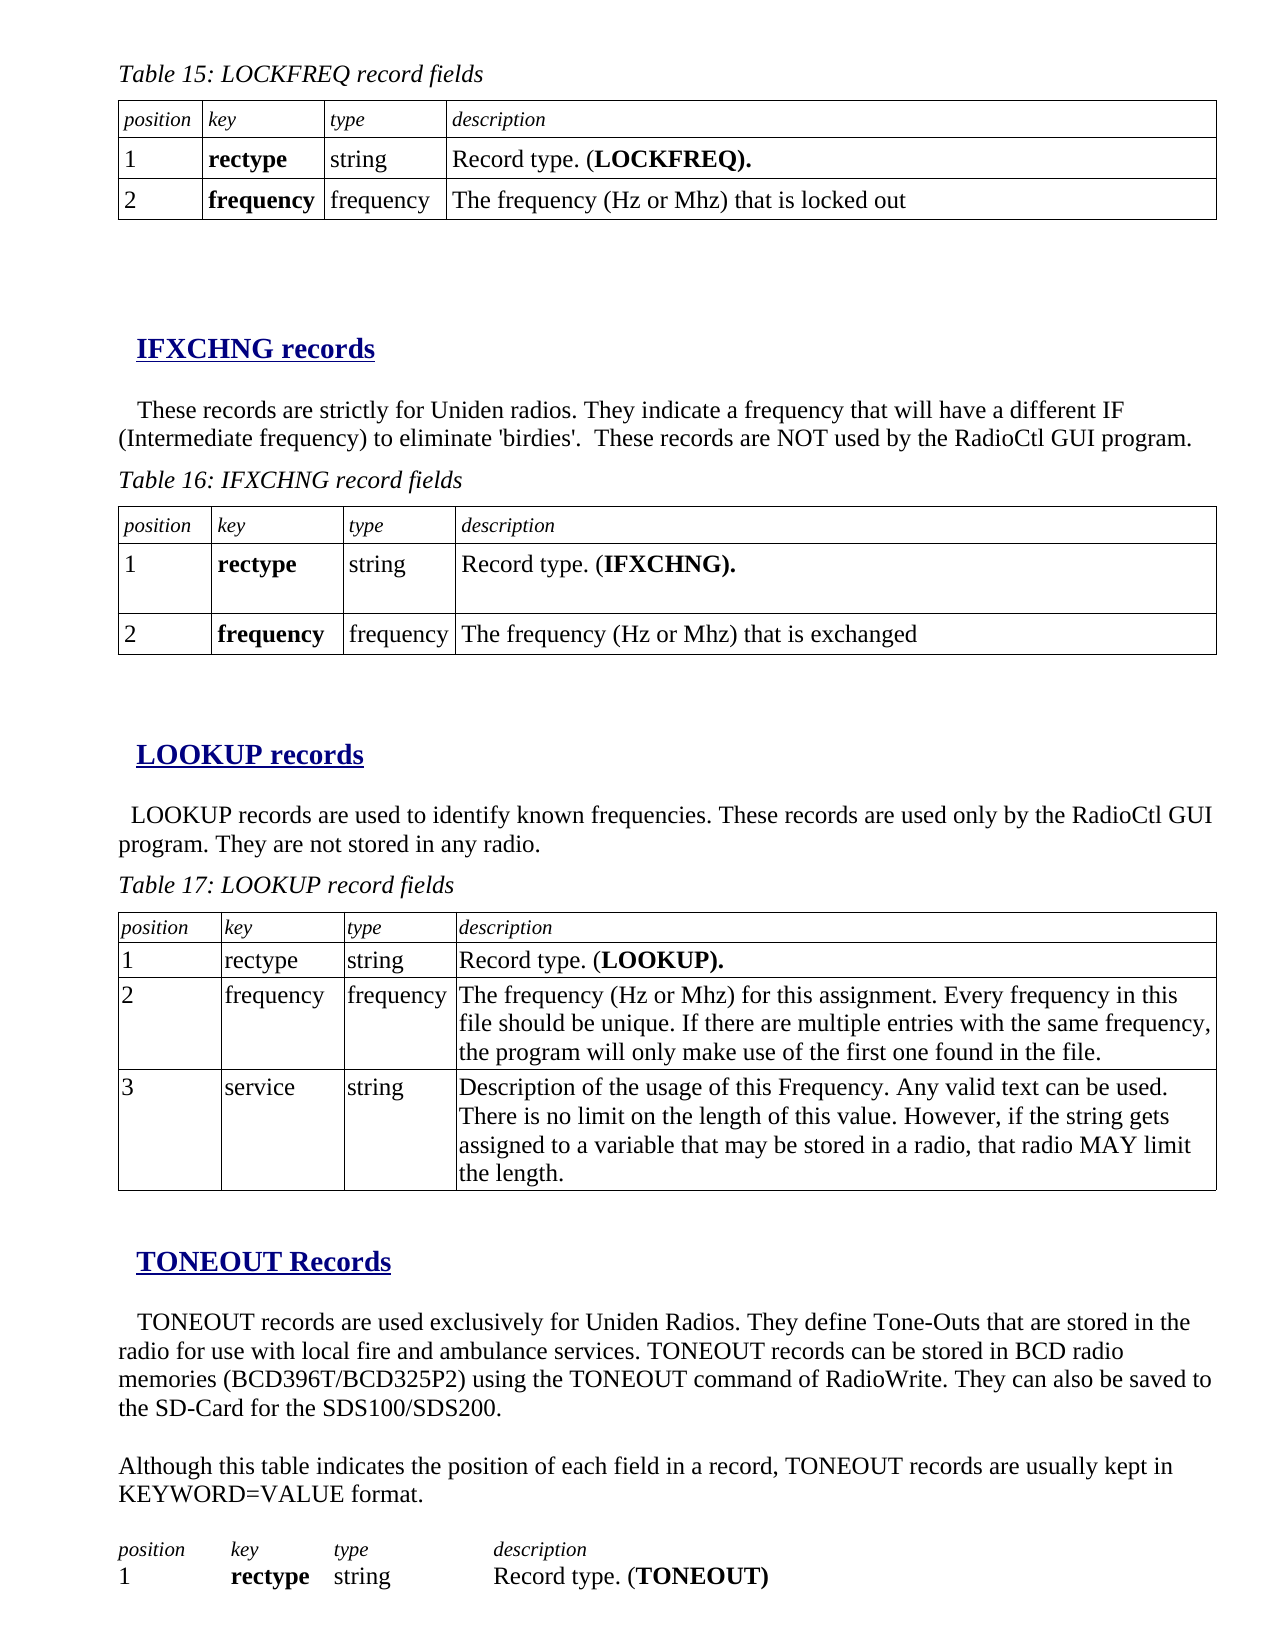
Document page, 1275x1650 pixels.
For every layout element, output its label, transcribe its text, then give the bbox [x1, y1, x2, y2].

table_cell string [325, 138, 446, 178]
table_cell Description of the usage of this Frequency. Any valid text can be used. There is no limit on the length of this value. However, if the string gets assigned to a variable that may be stored in a radio, that radio MAY limit the length. [457, 1070, 1216, 1190]
table_header position [118, 1537, 231, 1561]
table_cell string [334, 1561, 493, 1590]
table_cell 1 [119, 138, 202, 178]
table_header description [447, 101, 1216, 137]
table_cell Record type. (IFXCHNG). [456, 544, 1216, 612]
table_cell string [345, 1070, 456, 1190]
table_cell Record type. (TONEOUT) [493, 1561, 1217, 1590]
table_cell frequency [344, 614, 455, 654]
table_cell string [344, 544, 455, 612]
table_cell The frequency (Hz or Mhz) that is exchanged [456, 614, 1216, 654]
table_header type [344, 507, 455, 542]
table_cell 1 [119, 544, 211, 612]
table_header type [325, 101, 446, 137]
table_header key [203, 101, 324, 137]
table_header position [119, 507, 211, 542]
table_header position [119, 913, 221, 942]
text Table 16: IFXCHNG record fields [118, 465, 1216, 493]
subtitle LOOKUP records [136, 737, 1216, 771]
table_header description [493, 1537, 1217, 1561]
table_cell string [345, 943, 456, 977]
text Table 17: LOOKUP record fields [118, 870, 1216, 899]
table_cell rectype [231, 1561, 334, 1590]
text TONEOUT records are used exclusively for Uniden Radios. They define Tone-Outs that are stored in the radio for use with local fire and ambulance services. TONEOUT records can be stored in BCD radio memories (BCD396T/BCD325P2) using the TONEOUT command of RadioWrite. They can also be saved to the SD-Card for the SDS100/SDS200. [118, 1307, 1216, 1422]
table_cell 3 [119, 1070, 221, 1190]
table_cell 1 [119, 943, 221, 977]
table_cell 2 [119, 614, 211, 654]
text Table 15: LOCKFREQ record fields [118, 59, 1216, 88]
table_header type [345, 913, 456, 942]
table_cell frequency [212, 614, 343, 654]
table_header type [334, 1537, 493, 1561]
table_cell 2 [119, 179, 202, 219]
text LOOKUP records are used to identify known frequencies. These records are used only by the RadioCtl GUI program. They are not stored in any radio. [118, 800, 1216, 858]
table_cell 2 [119, 978, 221, 1069]
table_cell service [222, 1070, 344, 1190]
table_header position [119, 101, 202, 137]
table_cell rectype [222, 943, 344, 977]
table_cell frequency [222, 978, 344, 1069]
table_header key [231, 1537, 334, 1561]
table_cell The frequency (Hz or Mhz) that is locked out [447, 179, 1216, 219]
text Although this table indicates the position of each field in a record, TONEOUT records are usually kept in KEYWORD=VALUE format. [118, 1451, 1216, 1508]
table_header description [456, 507, 1216, 542]
table_cell rectype [212, 544, 343, 612]
table_header description [457, 913, 1216, 942]
table_cell frequency [203, 179, 324, 219]
table_cell Record type. (LOCKFREQ). [447, 138, 1216, 178]
subtitle TONEOUT Records [136, 1244, 1216, 1278]
table_cell Record type. (LOOKUP). [457, 943, 1216, 977]
table_cell frequency [345, 978, 456, 1069]
table_header key [222, 913, 344, 942]
text These records are strictly for Uniden radios. They indicate a frequency that will have a different IF (Intermediate frequency) to eliminate 'birdies'. These records are NOT used by the RadioCtl GUI program. [118, 395, 1216, 452]
table_header key [212, 507, 343, 542]
table_cell 1 [118, 1561, 231, 1590]
table_cell rectype [203, 138, 324, 178]
subtitle IFXCHNG records [136, 332, 1216, 365]
table_cell The frequency (Hz or Mhz) for this assignment. Every frequency in this file should be unique. If there are multiple entries with the same frequency, the program will only make use of the first one found in the file. [457, 978, 1216, 1069]
table_cell frequency [325, 179, 446, 219]
